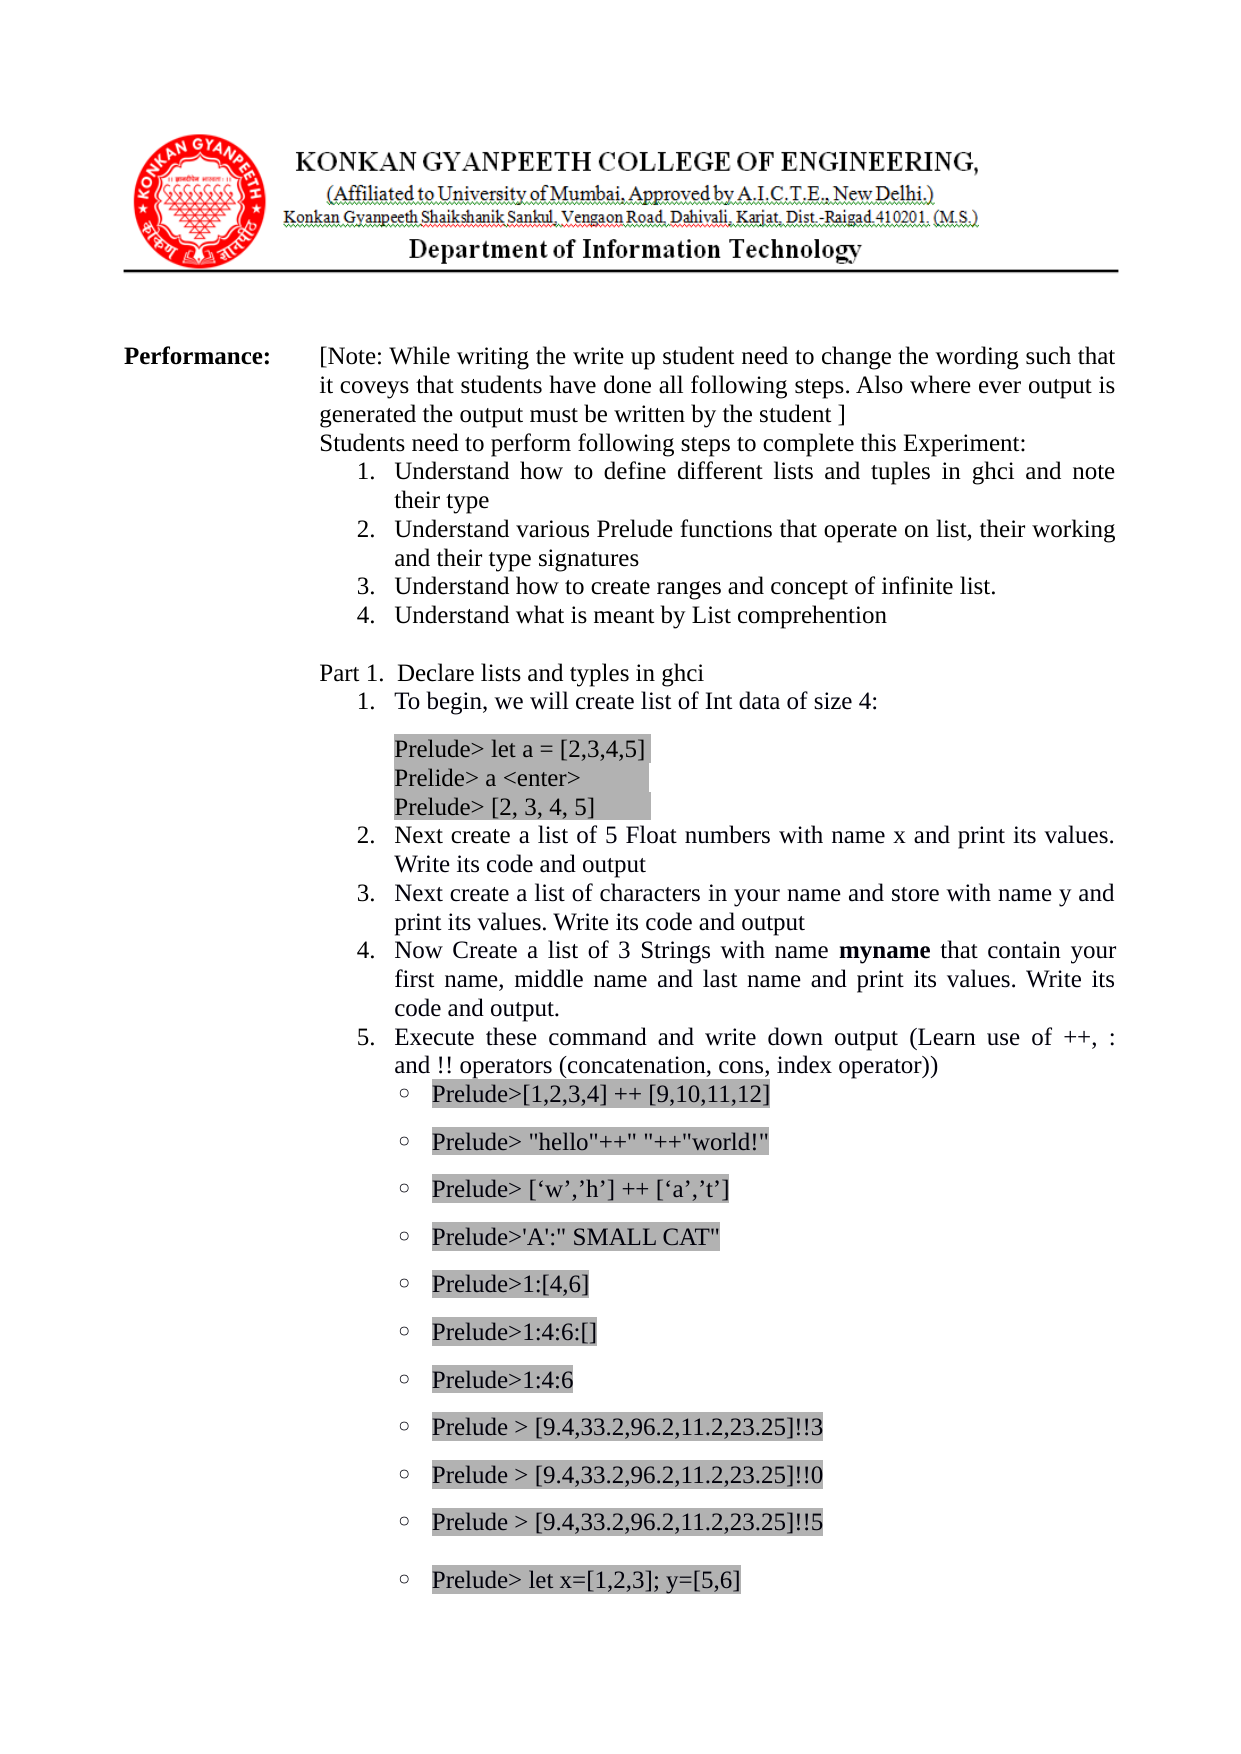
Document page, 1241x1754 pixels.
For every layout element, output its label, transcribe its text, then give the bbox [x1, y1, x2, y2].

picture [118, 118, 1123, 278]
table_cell Performance: [118, 336, 313, 1628]
table_cell [Note: While writing the write up student need to change the wording such that it coveys that students have done all following steps. Also where ever output is generated the output must be written by the student ] Students need to perform following steps to complete this Experiment: Understand how to define different lists and tuples in ghci and note their type Understand various Prelude functions that operate on list, their working and their type signatures Understand how to create ranges and concept of infinite list. Understand what is meant by List comprehention Part 1. Declare lists and typles in ghci To begin, we will create list of Int data of size 4: Prelude> let a = [2,3,4,5] Prelide> a <enter> Prelude> [2, 3, 4, 5] Next create a list of 5 Float numbers with name x and print its values. Write its code and output Next create a list of characters in your name and store with name y and print its values. Write its code and output Now Create a list of 3 Strings with name myname that contain your first name, middle name and last name and print its values. Write its code and output. Execute these command and write down output (Learn use of ++, : and !! operators (concatenation, cons, index operator)) Prelude>[1,2,3,4] ++ [9,10,11,12] Prelude> "hello"++" "++"world!" Prelude> [‘w’,’h’] ++ [‘a’,’t’] Prelude>'A':" SMALL CAT" Prelude>1:[4,6] Prelude>1:4:6:[] Prelude>1:4:6 Prelude > [9.4,33.2,96.2,11.2,23.25]!!3 Prelude > [9.4,33.2,96.2,11.2,23.25]!!0 Prelude > [9.4,33.2,96.2,11.2,23.25]!!5 Prelude> let x=[1,2,3]; y=[5,6] Prelude> x Prelude> y Prelude> let z=[x,y] Prelude> z Prelude> :type x Prelude>:type y Prelude>:type z Part 2. Understand Various Prelude functions operating on lists Students need to fill following table to complete this step. Part 3. Understand how to create Range and infinite lists Execute following commands and and note output: Prelude> let alphabet=[‘a’..’z’] Prelude> alphabet Write range of number to create list of first 20 even numbers Write range of number to create list of multiple of 4 starting at 8 up to 45 Prelude> take 24 [13,26..] Prelude> take 10 (cycle [1,2,3]) Prelude> take10 (repeat 5) Part 4. Understand List Comprehensions Complete following table by executing every command and noting the elements in output/created list. [313, 336, 1122, 1628]
